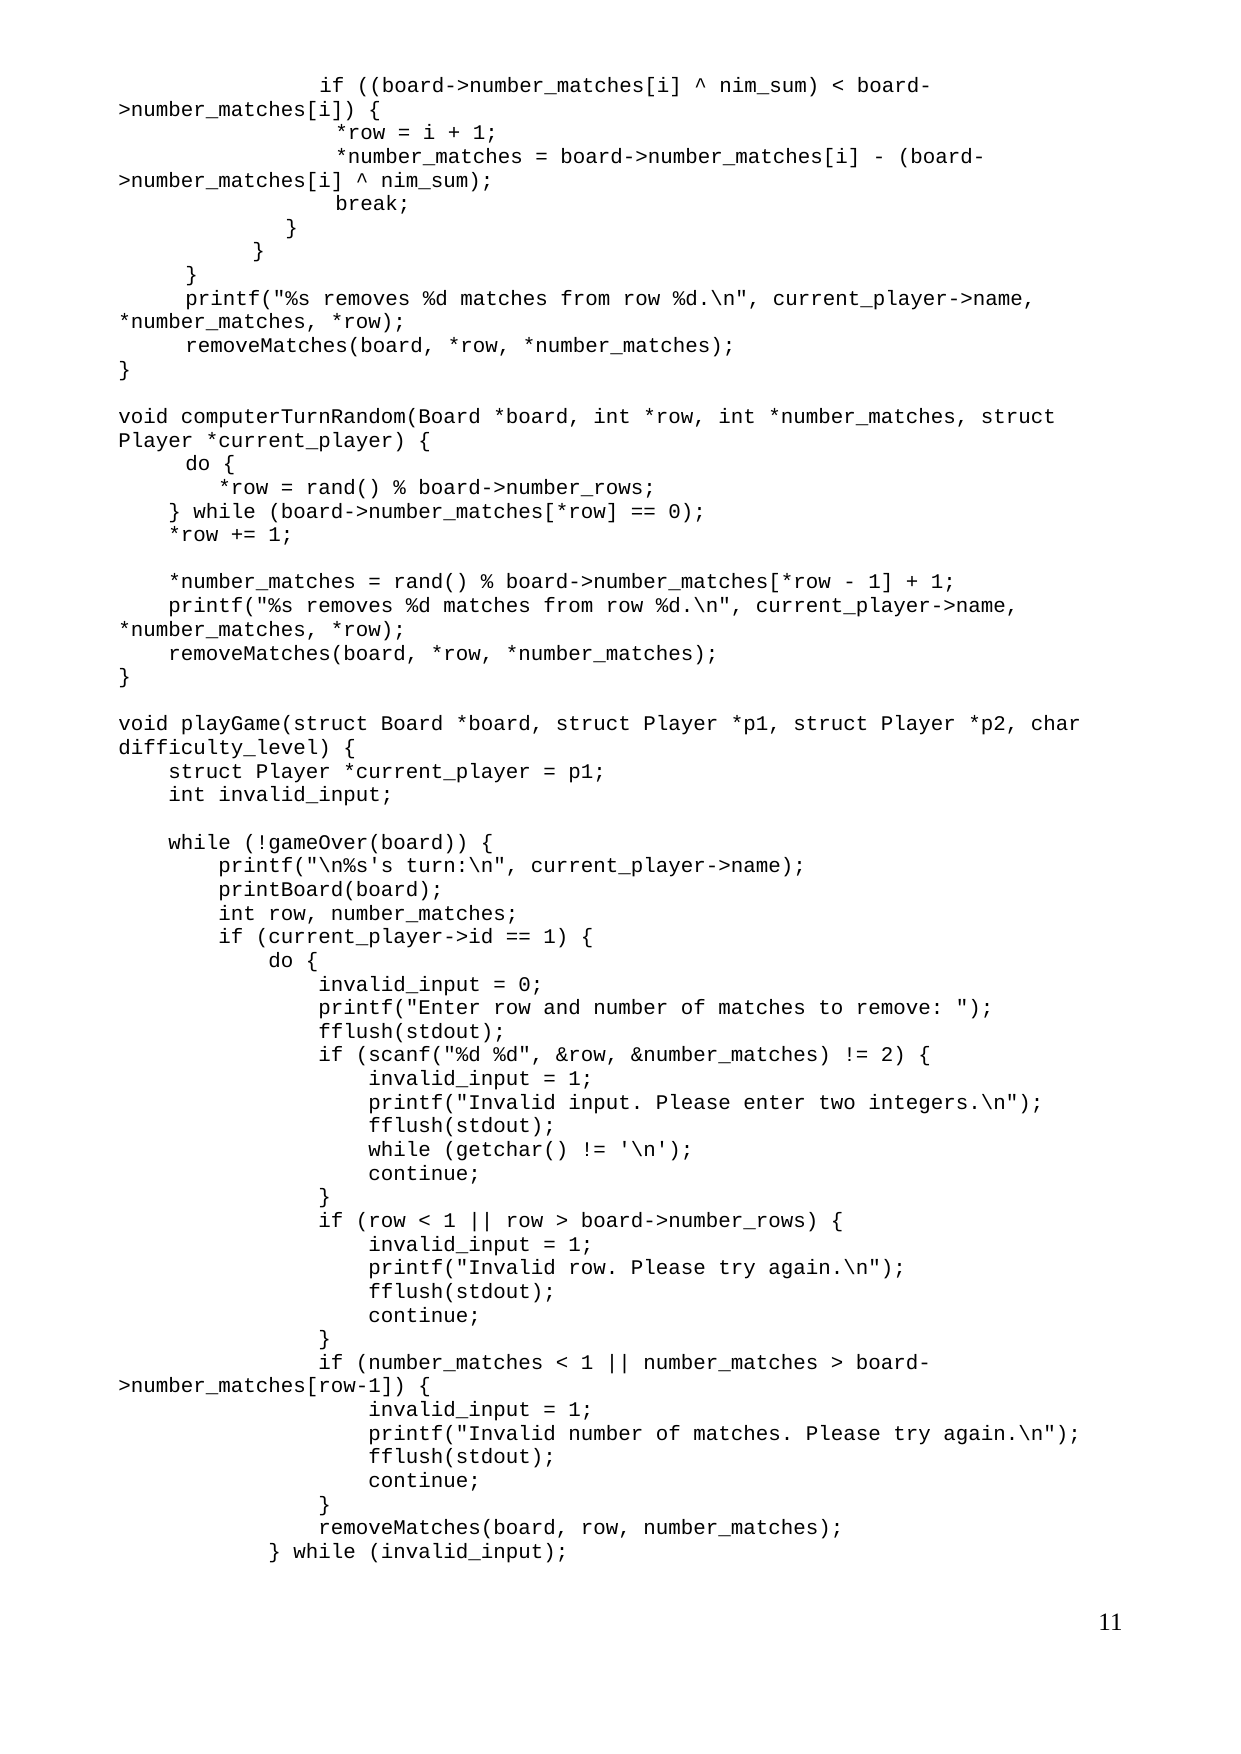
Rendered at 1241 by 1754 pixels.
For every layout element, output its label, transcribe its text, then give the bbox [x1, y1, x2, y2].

text continue; [118, 1470, 1122, 1494]
text struct Player *current_player = p1; [118, 761, 1122, 784]
text removeMatches(board, *row, *number_matches); [118, 335, 1122, 359]
text printf("%s removes %d matches from row %d.\n", current_player->name, *number_matches, *row); [118, 288, 1122, 335]
text int row, number_matches; [118, 903, 1122, 926]
text if (row < 1 || row > board->number_rows) { [118, 1210, 1122, 1234]
text invalid_input = 1; [118, 1068, 1122, 1092]
text } while (board->number_matches[*row] == 0); [118, 501, 1122, 524]
text invalid_input = 0; [118, 973, 1122, 997]
text if (scanf("%d %d", &row, &number_matches) != 2) { [118, 1044, 1122, 1068]
text fflush(stdout); [118, 1446, 1122, 1470]
text continue; [118, 1163, 1122, 1186]
text if (number_matches < 1 || number_matches > board->number_matches[row-1]) { [118, 1352, 1122, 1399]
text *row = i + 1; [118, 122, 1122, 146]
text *number_matches = rand() % board->number_matches[*row - 1] + 1; [118, 572, 1122, 595]
text while (getchar() != '\n'); [118, 1139, 1122, 1163]
text fflush(stdout); [118, 1021, 1122, 1044]
text do { [118, 950, 1122, 973]
text } [118, 1328, 1122, 1352]
text printf("\n%s's turn:\n", current_player->name); [118, 855, 1122, 879]
text if (current_player->id == 1) { [118, 926, 1122, 950]
text } [118, 264, 1122, 288]
text } [118, 217, 1122, 241]
text invalid_input = 1; [118, 1234, 1122, 1257]
text } [118, 666, 1122, 690]
text int invalid_input; [118, 784, 1122, 808]
text if ((board->number_matches[i] ^ nim_sum) < board->number_matches[i]) { [118, 75, 1122, 122]
text *row += 1; [118, 524, 1122, 548]
text invalid_input = 1; [118, 1399, 1122, 1423]
text while (!gameOver(board)) { [118, 832, 1122, 855]
text printBoard(board); [118, 879, 1122, 903]
text removeMatches(board, *row, *number_matches); [118, 642, 1122, 666]
text continue; [118, 1304, 1122, 1328]
text } [118, 1494, 1122, 1517]
text } [118, 241, 1122, 264]
text do { [118, 453, 1122, 477]
text fflush(stdout); [118, 1281, 1122, 1304]
text printf("Invalid input. Please enter two integers.\n"); [118, 1092, 1122, 1115]
text break; [118, 193, 1122, 217]
text } [118, 1186, 1122, 1210]
text printf("%s removes %d matches from row %d.\n", current_player->name, *number_matches, *row); [118, 595, 1122, 642]
text void computerTurnRandom(Board *board, int *row, int *number_matches, struct Player *current_player) { [118, 406, 1122, 453]
text } [118, 359, 1122, 382]
text removeMatches(board, row, number_matches); [118, 1517, 1122, 1541]
text fflush(stdout); [118, 1115, 1122, 1139]
text printf("Enter row and number of matches to remove: "); [118, 997, 1122, 1021]
text printf("Invalid number of matches. Please try again.\n"); [118, 1423, 1122, 1446]
text *row = rand() % board->number_rows; [118, 477, 1122, 501]
text *number_matches = board->number_matches[i] - (board->number_matches[i] ^ nim_sum); [118, 146, 1122, 193]
text } while (invalid_input); [118, 1541, 1122, 1565]
text void playGame(struct Board *board, struct Player *p1, struct Player *p2, char difficulty_level) { [118, 713, 1122, 761]
text printf("Invalid row. Please try again.\n"); [118, 1257, 1122, 1281]
